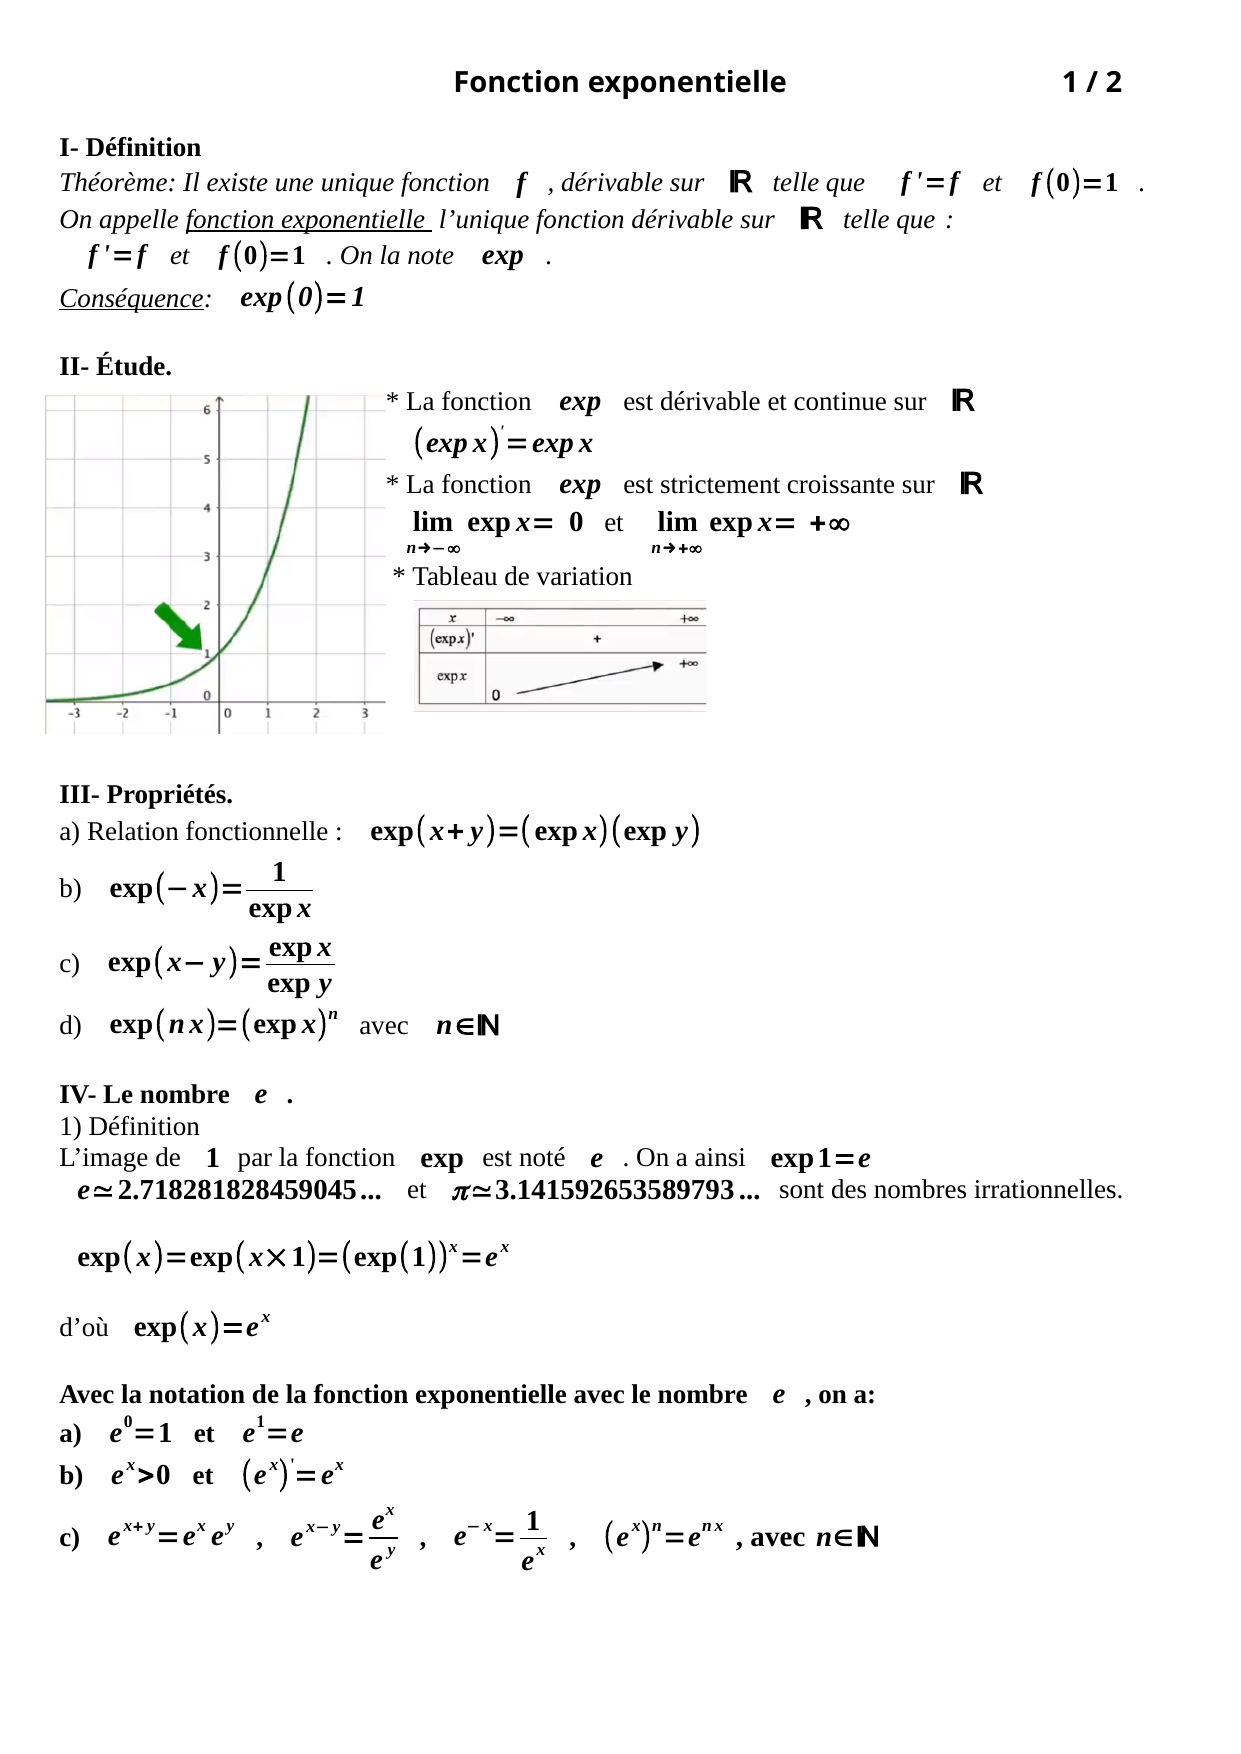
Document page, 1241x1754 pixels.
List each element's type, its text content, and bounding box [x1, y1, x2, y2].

picture [45, 395, 386, 734]
text Conséquence: [59, 276, 1181, 319]
text * La fonction est dérivable et continue sur [59, 381, 1181, 419]
text c) [59, 927, 1181, 1001]
text et . On la note . [59, 235, 1181, 276]
text b) [59, 852, 1181, 927]
text L’image de par la fonction est noté . On a ainsi [59, 1141, 1181, 1173]
text Théorème: Il existe une unique fonction , dérivable sur telle que et . [59, 162, 1181, 203]
text On appelle fonction exponentielle l’unique fonction dérivable sur telle que : [59, 203, 1181, 235]
text et [386, 502, 1181, 560]
text a) Relation fonctionnelle : [59, 809, 1181, 852]
text a) et [59, 1409, 1181, 1452]
text II- Étude. [59, 350, 1181, 381]
text c) , , , [59, 1497, 1181, 1579]
text d’où [59, 1307, 1181, 1346]
text Avec la notation de la fonction exponentielle avec le nombre , on a: [59, 1377, 1181, 1409]
text et sont des nombres irrationnelles. [59, 1173, 1181, 1205]
text 1) Définition [59, 1109, 1181, 1141]
text III- Propriétés. [59, 778, 1181, 809]
text d) avec [59, 1001, 1181, 1046]
text IV- Le nombre . [59, 1077, 1181, 1109]
text I- Définition [59, 131, 1181, 162]
text b) et [59, 1452, 1181, 1497]
picture [413, 600, 707, 712]
text * Tableau de variation [386, 560, 1181, 591]
text * La fonction est strictement croissante sur [386, 464, 1181, 502]
